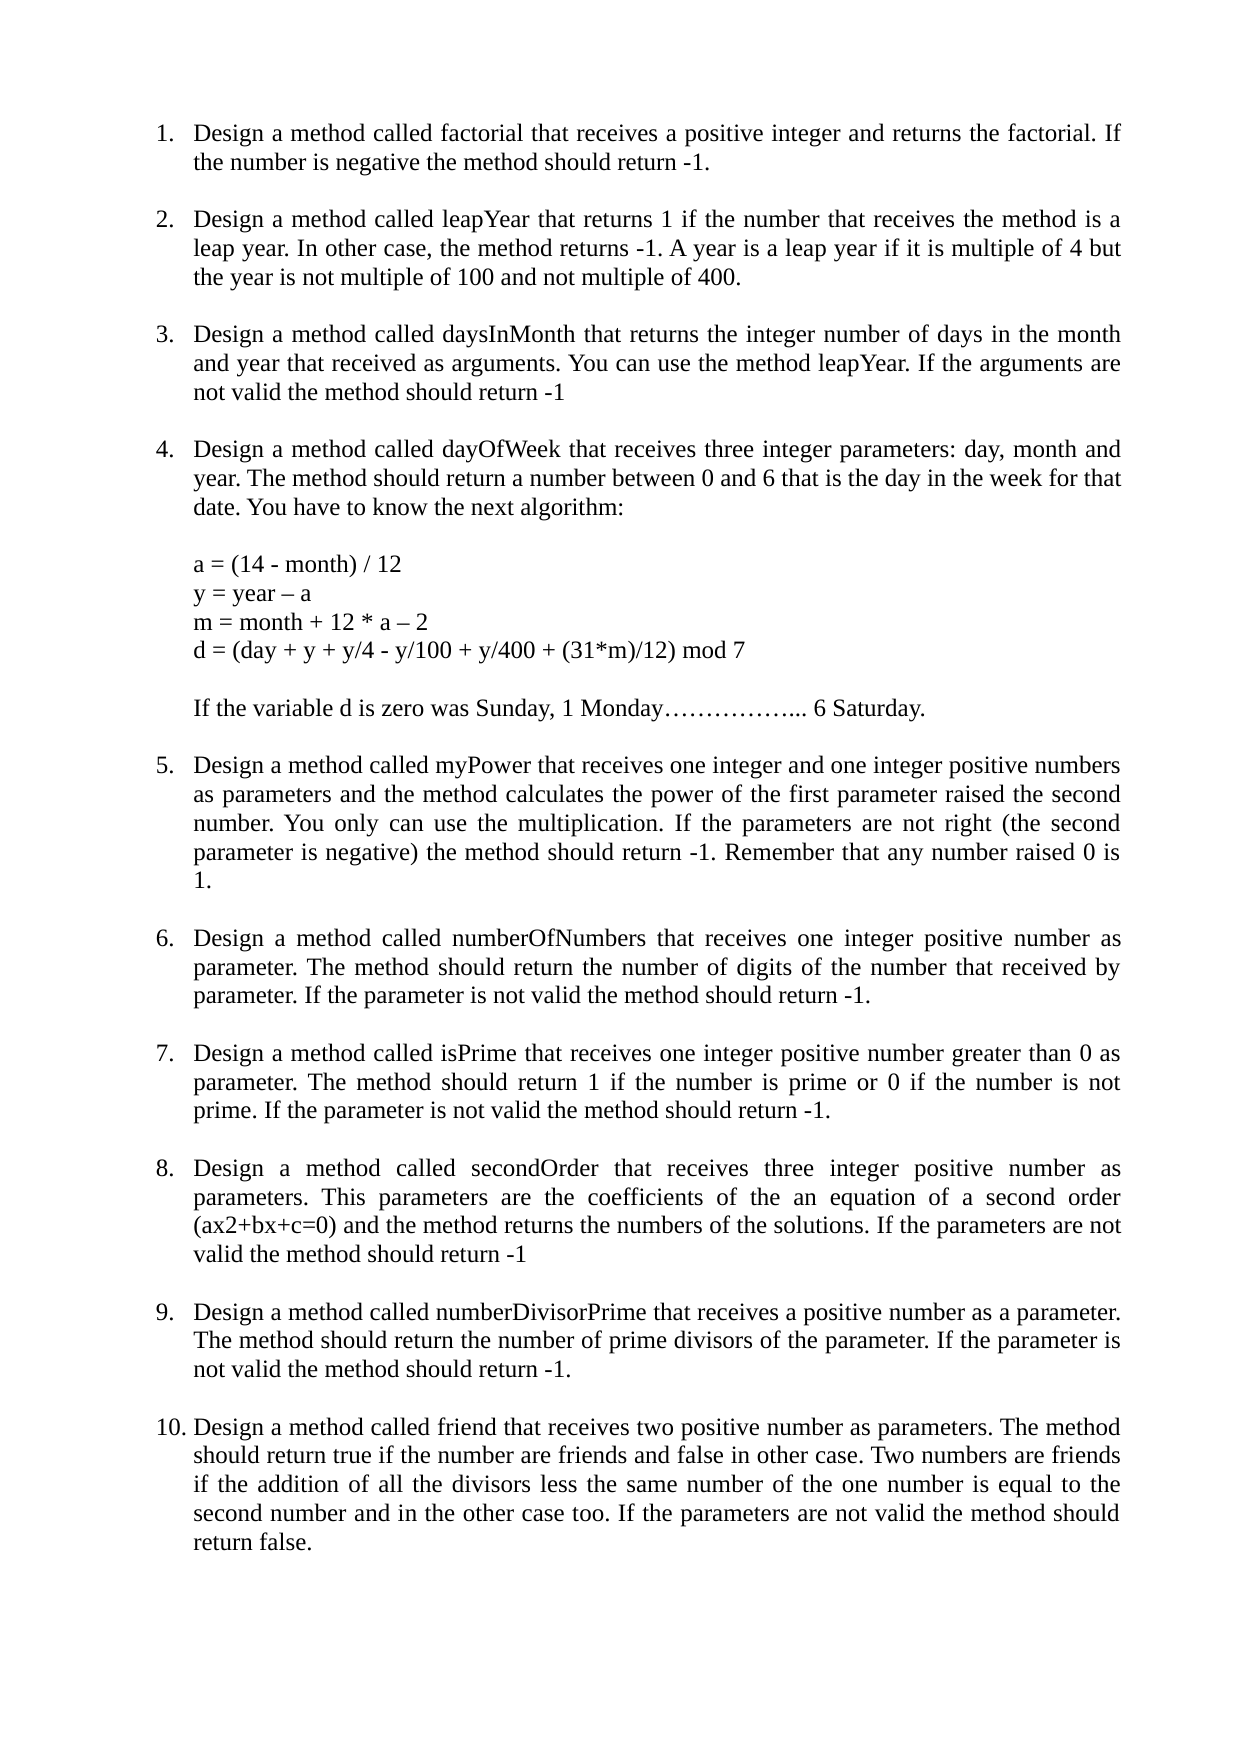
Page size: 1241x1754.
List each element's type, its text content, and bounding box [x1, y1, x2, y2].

list Design a method called isPrime that receives one integer positive number greater than 0 as parameter. The method should return 1 if the number is prime or 0 if the number is not prime. If the parameter is not valid the method should return -1. [156, 1038, 1122, 1124]
list y = year – a [156, 578, 1122, 607]
list Design a method called daysInMonth that returns the integer number of days in the month and year that received as arguments. You can use the method leapYear. If the arguments are not valid the method should return -1 [156, 319, 1122, 406]
list a = (14 - month) / 12 [156, 549, 1122, 578]
list Design a method called factorial that receives a positive integer and returns the factorial. If the number is negative the method should return -1. [156, 118, 1122, 176]
list Design a method called numberDivisorPrime that receives a positive number as a parameter. The method should return the number of prime divisors of the parameter. If the parameter is not valid the method should return -1. [156, 1297, 1122, 1383]
list If the variable d is zero was Sunday, 1 Monday……………... 6 Saturday. [156, 693, 1122, 722]
list Design a method called numberOfNumbers that receives one integer positive number as parameter. The method should return the number of digits of the number that received by parameter. If the parameter is not valid the method should return -1. [156, 923, 1122, 1009]
list Design a method called leapYear that returns 1 if the number that receives the method is a leap year. In other case, the method returns -1. A year is a leap year if it is multiple of 4 but the year is not multiple of 100 and not multiple of 400. [156, 204, 1122, 291]
list Design a method called dayOfWeek that receives three integer parameters: day, month and year. The method should return a number between 0 and 6 that is the day in the week for that date. You have to know the next algorithm: [156, 434, 1122, 521]
list Design a method called secondOrder that receives three integer positive number as parameters. This parameters are the coefficients of the an equation of a second order (ax2+bx+c=0) and the method returns the numbers of the solutions. If the parameters are not valid the method should return -1 [156, 1153, 1122, 1268]
list m = month + 12 * a – 2 [156, 607, 1122, 636]
list Design a method called friend that receives two positive number as parameters. The method should return true if the number are friends and false in other case. Two numbers are friends if the addition of all the divisors less the same number of the one number is equal to the second number and in the other case too. If the parameters are not valid the method should return false. [156, 1412, 1122, 1556]
list Design a method called myPower that receives one integer and one integer positive numbers as parameters and the method calculates the power of the first parameter raised the second number. You only can use the multiplication. If the parameters are not right (the second parameter is negative) the method should return -1. Remember that any number raised 0 is 1. [156, 751, 1122, 894]
list d = (day + y + y/4 - y/100 + y/400 + (31*m)/12) mod 7 [156, 636, 1122, 664]
